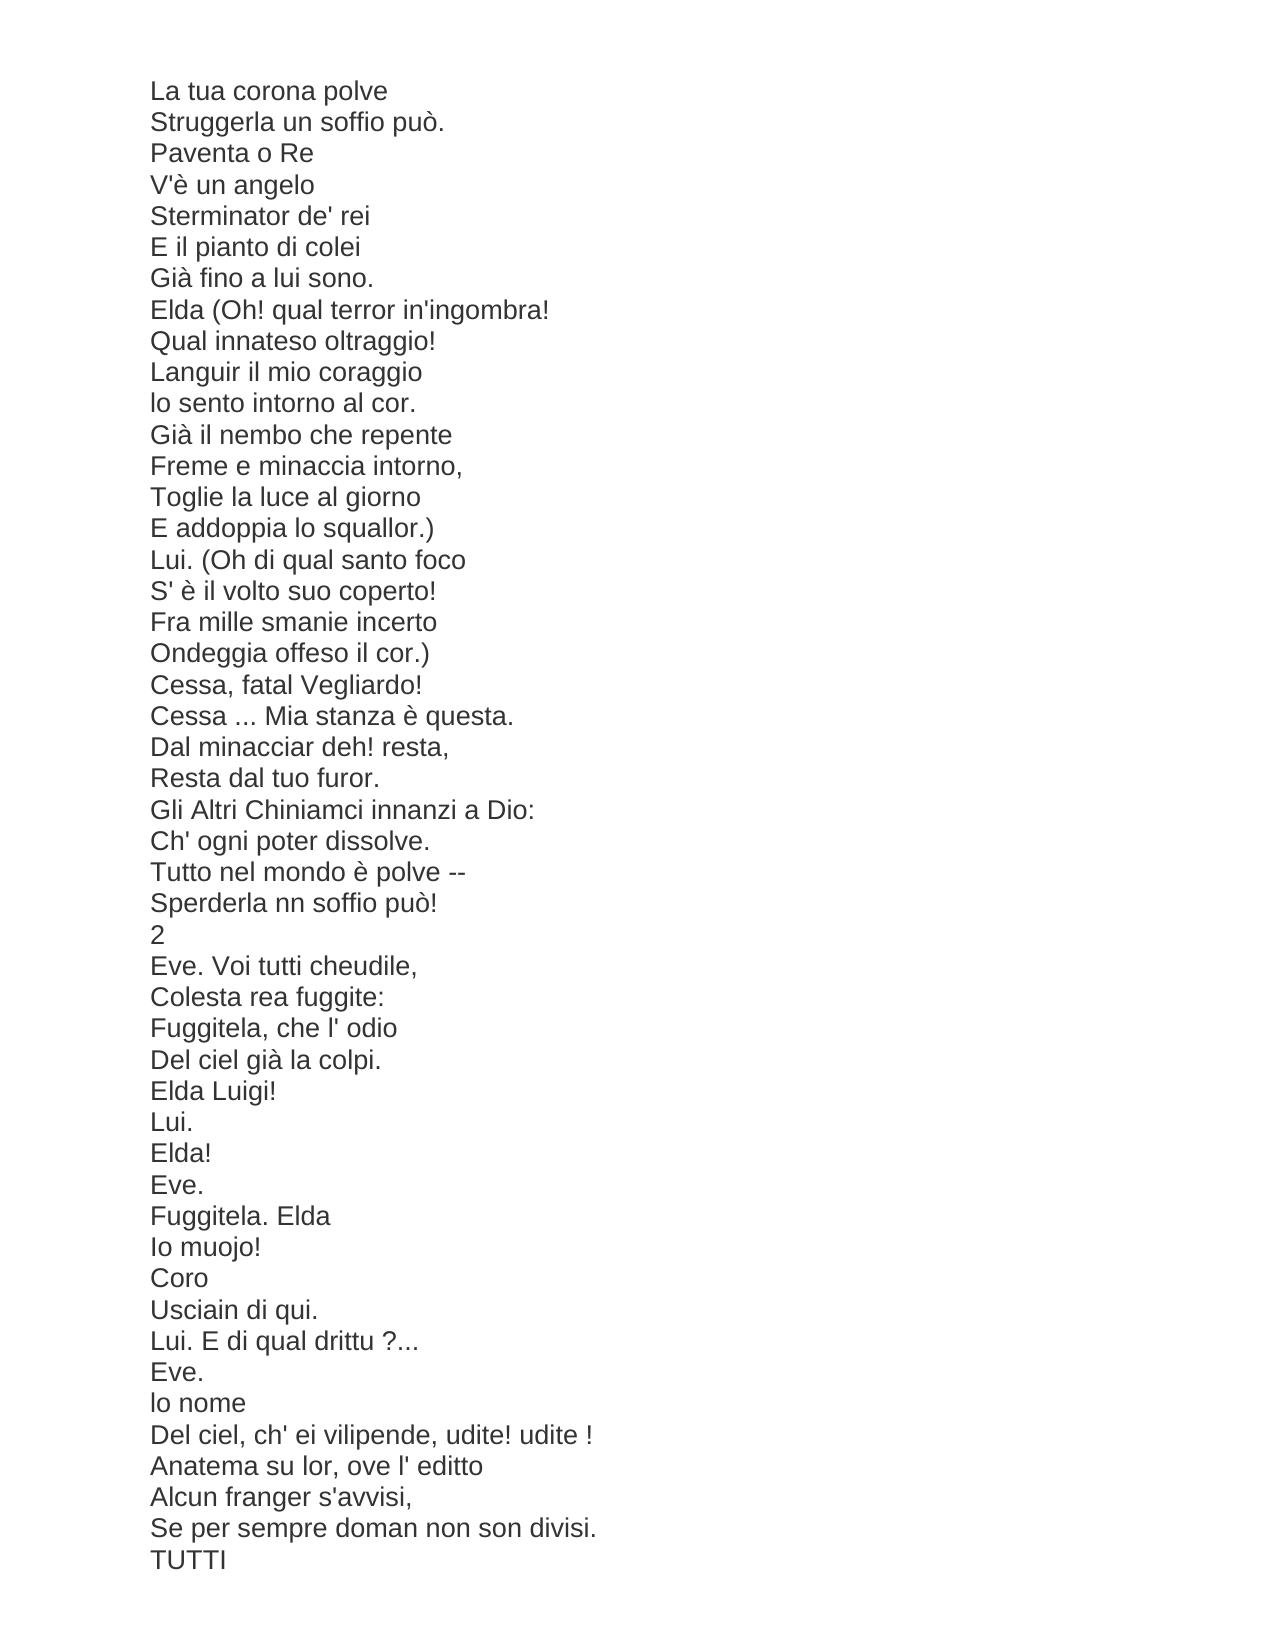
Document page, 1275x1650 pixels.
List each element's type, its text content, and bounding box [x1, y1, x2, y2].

text Coro [150, 1262, 1125, 1294]
text Lui. (Oh di qual santo foco [150, 544, 1125, 575]
text Fuggitela. Elda [150, 1200, 1125, 1231]
text Colesta rea fuggite: [150, 981, 1125, 1012]
text 2 [150, 919, 1125, 950]
text Dal minacciar deh! resta, [150, 731, 1125, 762]
text Anatema su lor, ove l' editto [150, 1450, 1125, 1481]
text Freme e minaccia intorno, [150, 450, 1125, 481]
text Toglie la luce al giorno [150, 481, 1125, 512]
text Lui. E di qual drittu ?... [150, 1325, 1125, 1356]
text Io muojo! [150, 1231, 1125, 1262]
text Alcun franger s'avvisi, [150, 1481, 1125, 1512]
text Cessa, fatal Vegliardo! [150, 669, 1125, 700]
text Elda! [150, 1137, 1125, 1169]
text Elda Luigi! [150, 1075, 1125, 1106]
text lo sento intorno al cor. [150, 387, 1125, 419]
text Elda (Oh! qual terror in'ingombra! [150, 294, 1125, 325]
text Paventa o Re [150, 137, 1125, 169]
text Usciain di qui. [150, 1294, 1125, 1325]
text Cessa ... Mia stanza è questa. [150, 700, 1125, 731]
text Fra mille smanie incerto [150, 606, 1125, 637]
text S' è il volto suo coperto! [150, 575, 1125, 606]
text Già fino a lui sono. [150, 262, 1125, 294]
text E addoppia lo squallor.) [150, 512, 1125, 544]
text lo nome [150, 1387, 1125, 1419]
text Sterminator de' rei [150, 200, 1125, 231]
text Resta dal tuo furor. [150, 762, 1125, 794]
text V'è un angelo [150, 169, 1125, 200]
text Se per sempre doman non son divisi. [150, 1512, 1125, 1544]
text Qual innateso oltraggio! [150, 325, 1125, 356]
text Fuggitela, che l' odio [150, 1012, 1125, 1044]
text Languir il mio coraggio [150, 356, 1125, 387]
text Ch' ogni poter dissolve. [150, 825, 1125, 856]
text Sperderla nn soffio può! [150, 887, 1125, 919]
text E il pianto di colei [150, 231, 1125, 262]
text Gli Altri Chiniamci innanzi a Dio: [150, 794, 1125, 825]
text Struggerla un soffio può. [150, 106, 1125, 137]
text Eve. [150, 1169, 1125, 1200]
text Eve. Voi tutti cheudile, [150, 950, 1125, 981]
text Del ciel già la colpi. [150, 1044, 1125, 1075]
text Ondeggia offeso il cor.) [150, 637, 1125, 669]
text Già il nembo che repente [150, 419, 1125, 450]
text TUTTI [150, 1544, 1125, 1575]
text La tua corona polve [150, 75, 1125, 106]
text Lui. [150, 1106, 1125, 1137]
text Del ciel, ch' ei vilipende, udite! udite ! [150, 1419, 1125, 1450]
text Eve. [150, 1356, 1125, 1387]
text Tutto nel mondo è polve -- [150, 856, 1125, 887]
